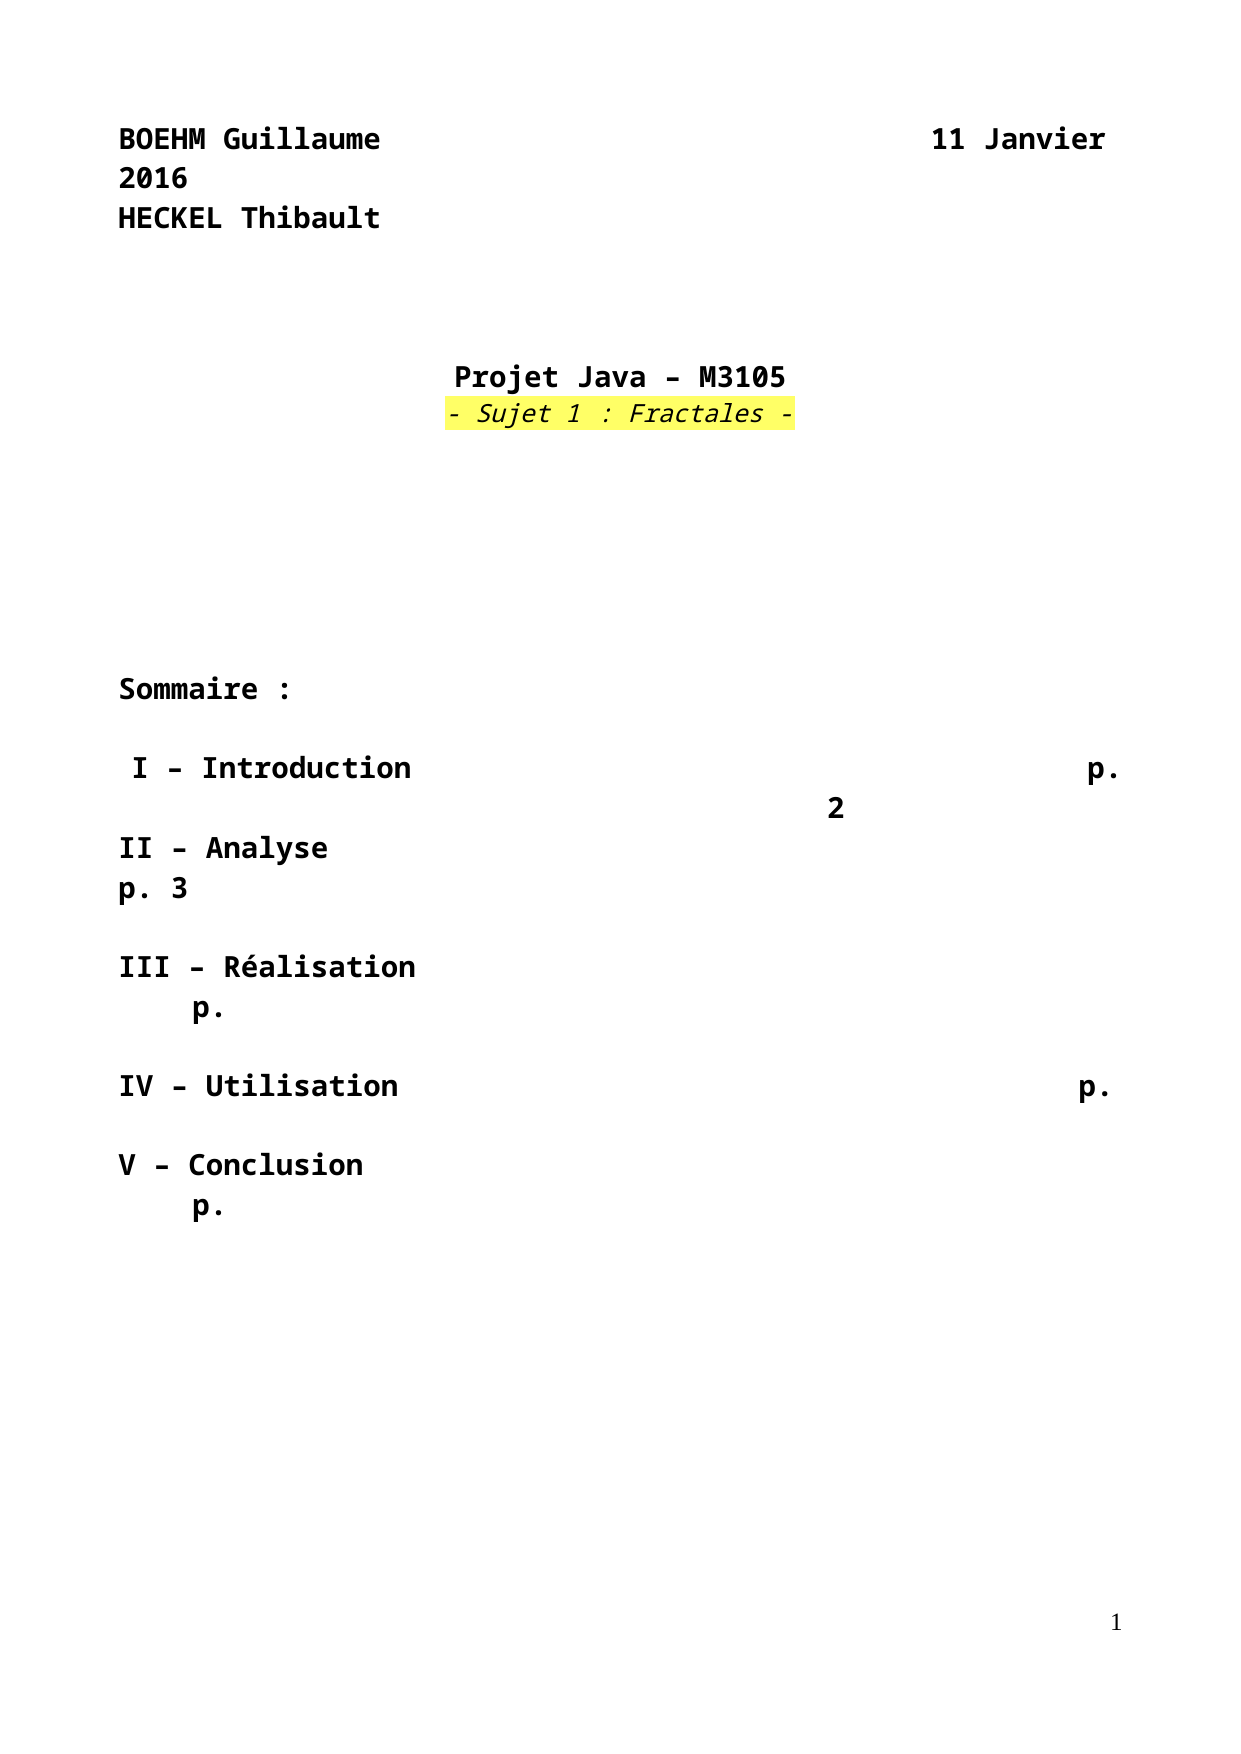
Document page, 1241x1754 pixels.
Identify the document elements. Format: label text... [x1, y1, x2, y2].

text HECKEL Thibault [118, 197, 1122, 237]
text BOEHM Guillaume 11 Janvier 2016 [118, 118, 1122, 197]
text V – Conclusion p. [118, 1145, 1122, 1224]
text III – Réalisation p. [118, 946, 1122, 1026]
text IV – Utilisation p. [118, 1065, 1122, 1105]
text Projet Java – M3105 [118, 356, 1122, 396]
text II – Analyse p. 3 [118, 827, 1122, 907]
text Sommaire : [118, 668, 1122, 708]
text I – Introduction p. 2 [118, 748, 1122, 827]
text - Sujet 1 : Fractales - [118, 396, 1122, 430]
